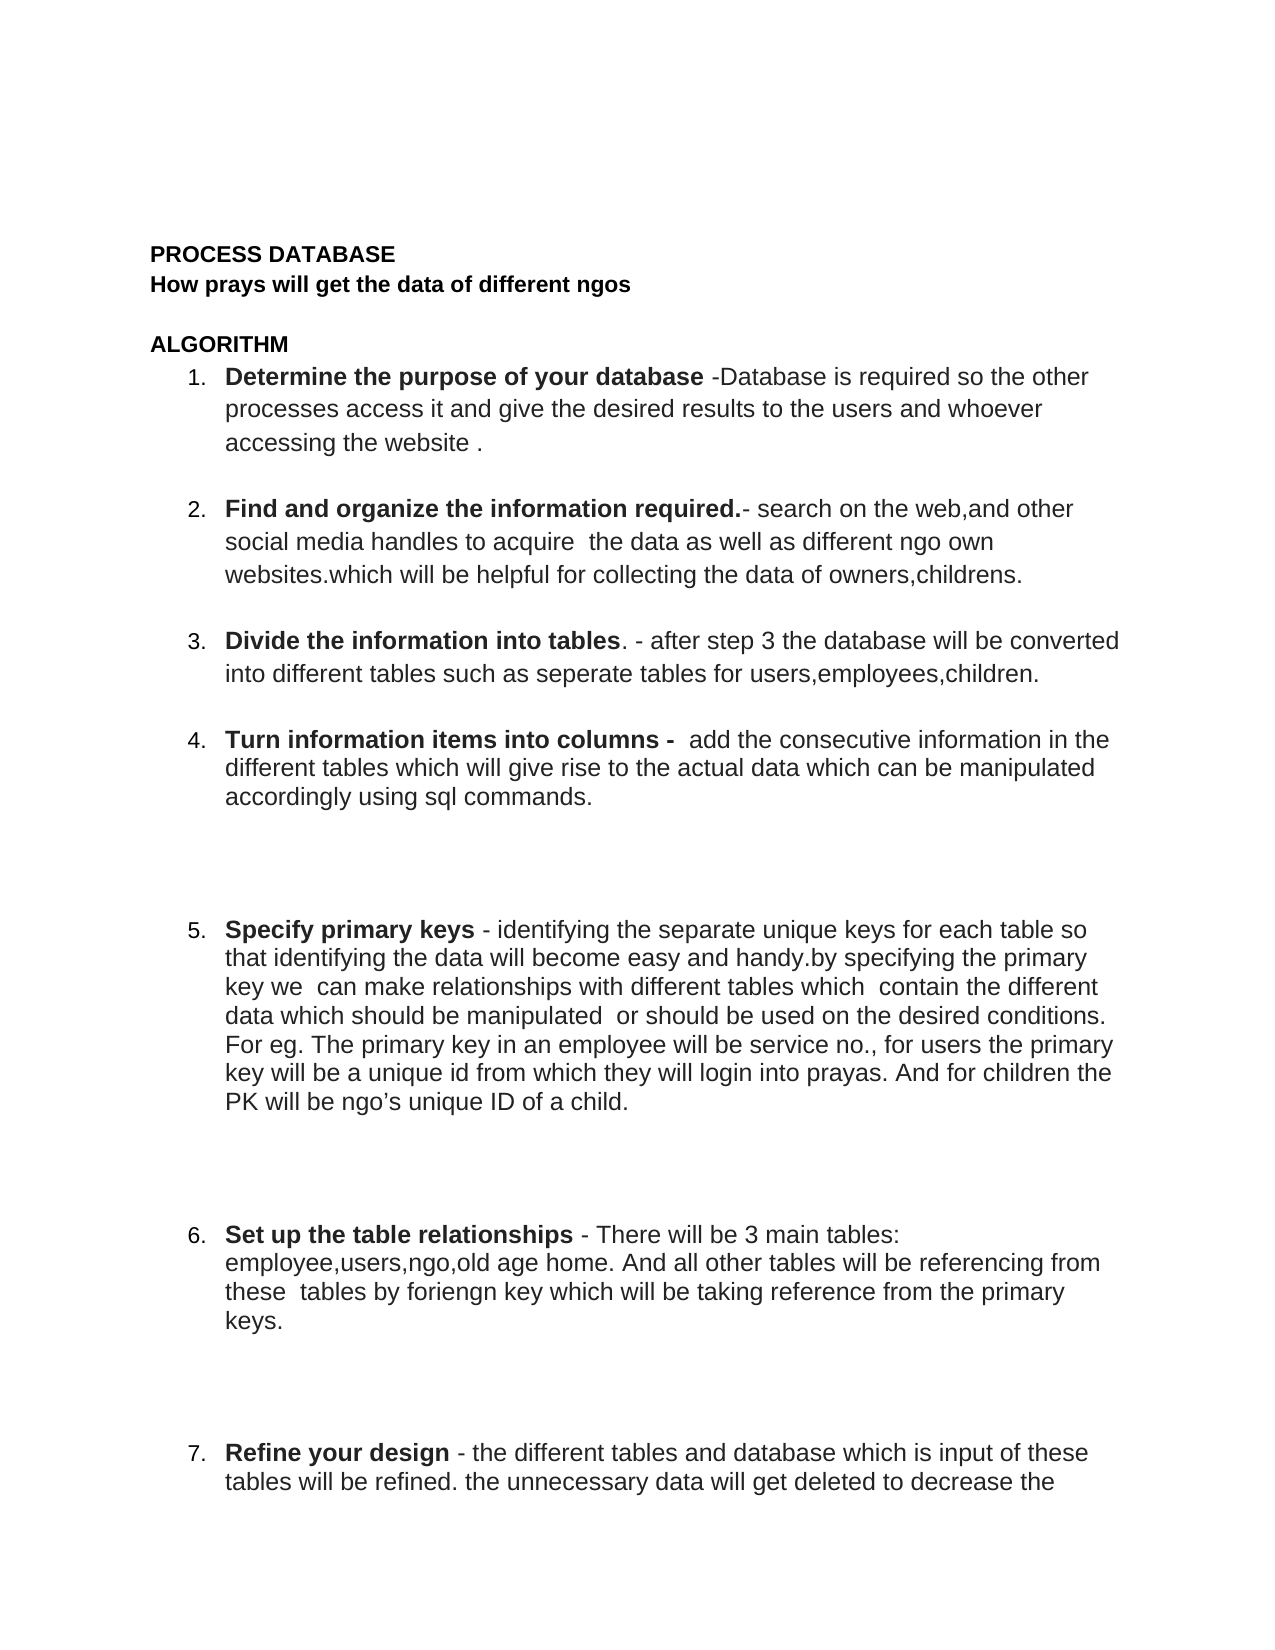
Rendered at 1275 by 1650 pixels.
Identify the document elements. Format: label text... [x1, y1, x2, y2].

list Find and organize the information required.- search on the web,and other social media handles to acquire the data as well as different ngo own websites.which will be helpful for collecting the data of owners,childrens. [187, 493, 1125, 588]
text ALGORITHM [150, 331, 1125, 358]
text PROCESS DATABASE [150, 241, 1125, 267]
text How prays will get the data of different ngos [150, 271, 1125, 297]
list Specify primary keys - identifying the separate unique keys for each table so that identifying the data will become easy and handy.by specifying the primary key we can make relationships with different tables which contain the different data which should be manipulated or should be used on the desired conditions. For eg. The primary key in an employee will be service no., for users the primary key will be a unique id from which they will login into prayas. And for children the PK will be ngo’s unique ID of a child. [187, 915, 1125, 1116]
list Refine your design - the different tables and database which is input of these tables will be refined. the unnecessary data will get deleted to decrease the [187, 1438, 1125, 1496]
list Determine the purpose of your database -Database is required so the other processes access it and give the desired results to the users and whoever accessing the website . [187, 361, 1125, 456]
list Divide the information into tables. - after step 3 the database will be converted into different tables such as seperate tables for users,employees,children. [187, 626, 1125, 687]
list Turn information items into columns - add the consecutive information in the different tables which will give rise to the actual data which can be manipulated accordingly using sql commands. [187, 725, 1125, 811]
list Set up the table relationships - There will be 3 main tables: employee,users,ngo,old age home. And all other tables will be referencing from these tables by foriengn key which will be taking reference from the primary keys. [187, 1220, 1125, 1335]
